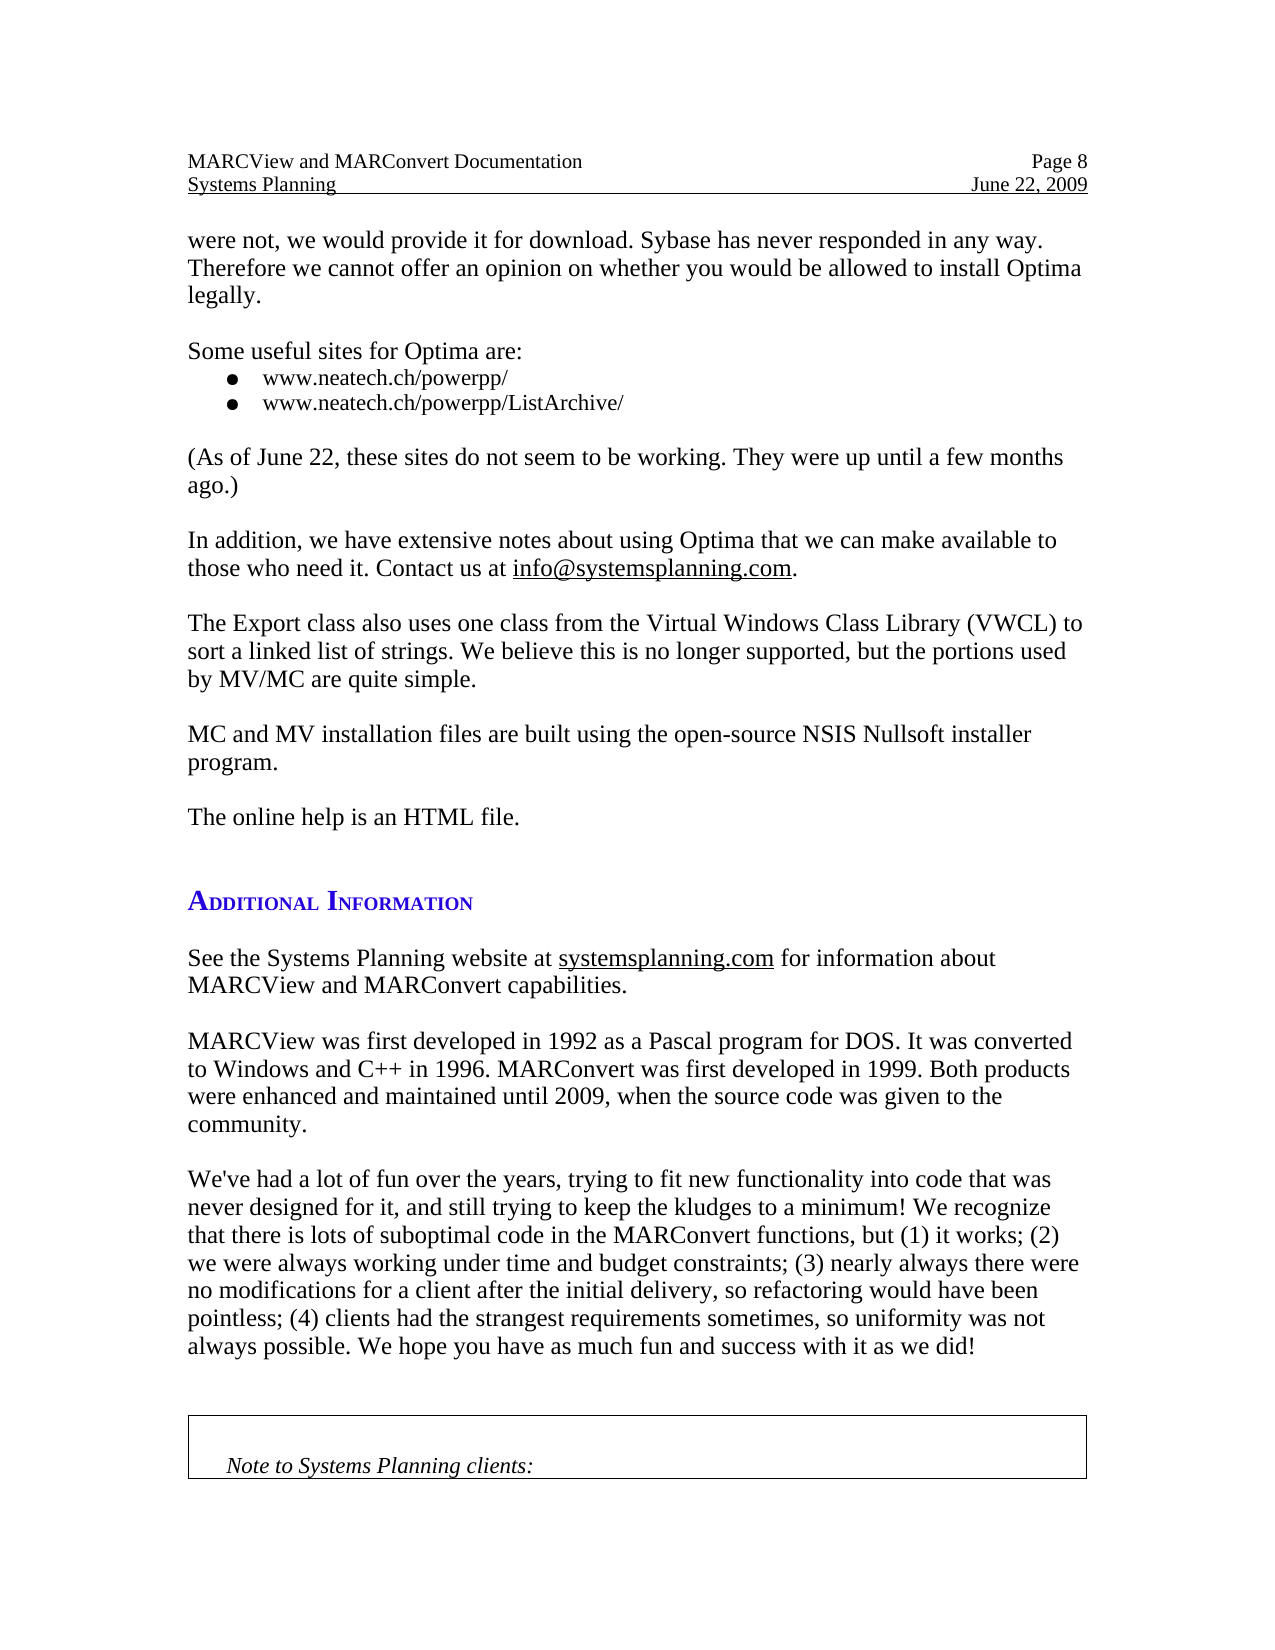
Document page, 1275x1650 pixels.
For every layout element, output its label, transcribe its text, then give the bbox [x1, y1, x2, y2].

text We've had a lot of fun over the years, trying to fit new functionality into code that was never designed for it, and still trying to keep the kludges to a minimum! We recognize that there is lots of suboptimal code in the MARConvert functions, but (1) it works; (2) we were always working under time and budget constraints; (3) nearly always there were no modifications for a client after the initial delivery, so refactoring would have been pointless; (4) clients had the strangest requirements sometimes, so uniformity was not always possible. We hope you have as much fun and success with it as we did! [187, 1166, 1087, 1359]
text Some useful sites for Optima are: [187, 337, 1087, 365]
text In addition, we have extensive notes about using Optima that we can make available to those who need it. Contact us at info@systemsplanning.com. [187, 526, 1087, 582]
subtitle Additional Information [187, 884, 1087, 916]
text The online help is an HTML file. [187, 803, 1087, 831]
text MARCView was first developed in 1992 as a Pascal program for DOS. It was converted to Windows and C++ in 1996. MARConvert was first developed in 1999. Both products were enhanced and maintained until 2009, when the source code was given to the community. [187, 1027, 1087, 1138]
text The Export class also uses one class from the Virtual Windows Class Library (VWCL) to sort a linked list of strings. We believe this is no longer supported, but the portions used by MV/MC are quite simple. [187, 609, 1087, 693]
list www.neatech.ch/powerpp/ListArchive/ [225, 390, 1087, 416]
text See the Systems Planning website at systemsplanning.com for information about MARCView and MARConvert capabilities. [187, 944, 1087, 999]
text (As of June 22, these sites do not seem to be working. They were up until a few months ago.) [187, 443, 1087, 499]
list www.neatech.ch/powerpp/ [225, 365, 1087, 390]
text Note to Systems Planning clients: [189, 1416, 1086, 1478]
text were not, we would provide it for download. Sybase has never responded in any way. Therefore we cannot offer an opinion on whether you would be allowed to install Optima legally. [187, 226, 1087, 309]
text MC and MV installation files are built using the open-source NSIS Nullsoft installer program. [187, 720, 1087, 776]
